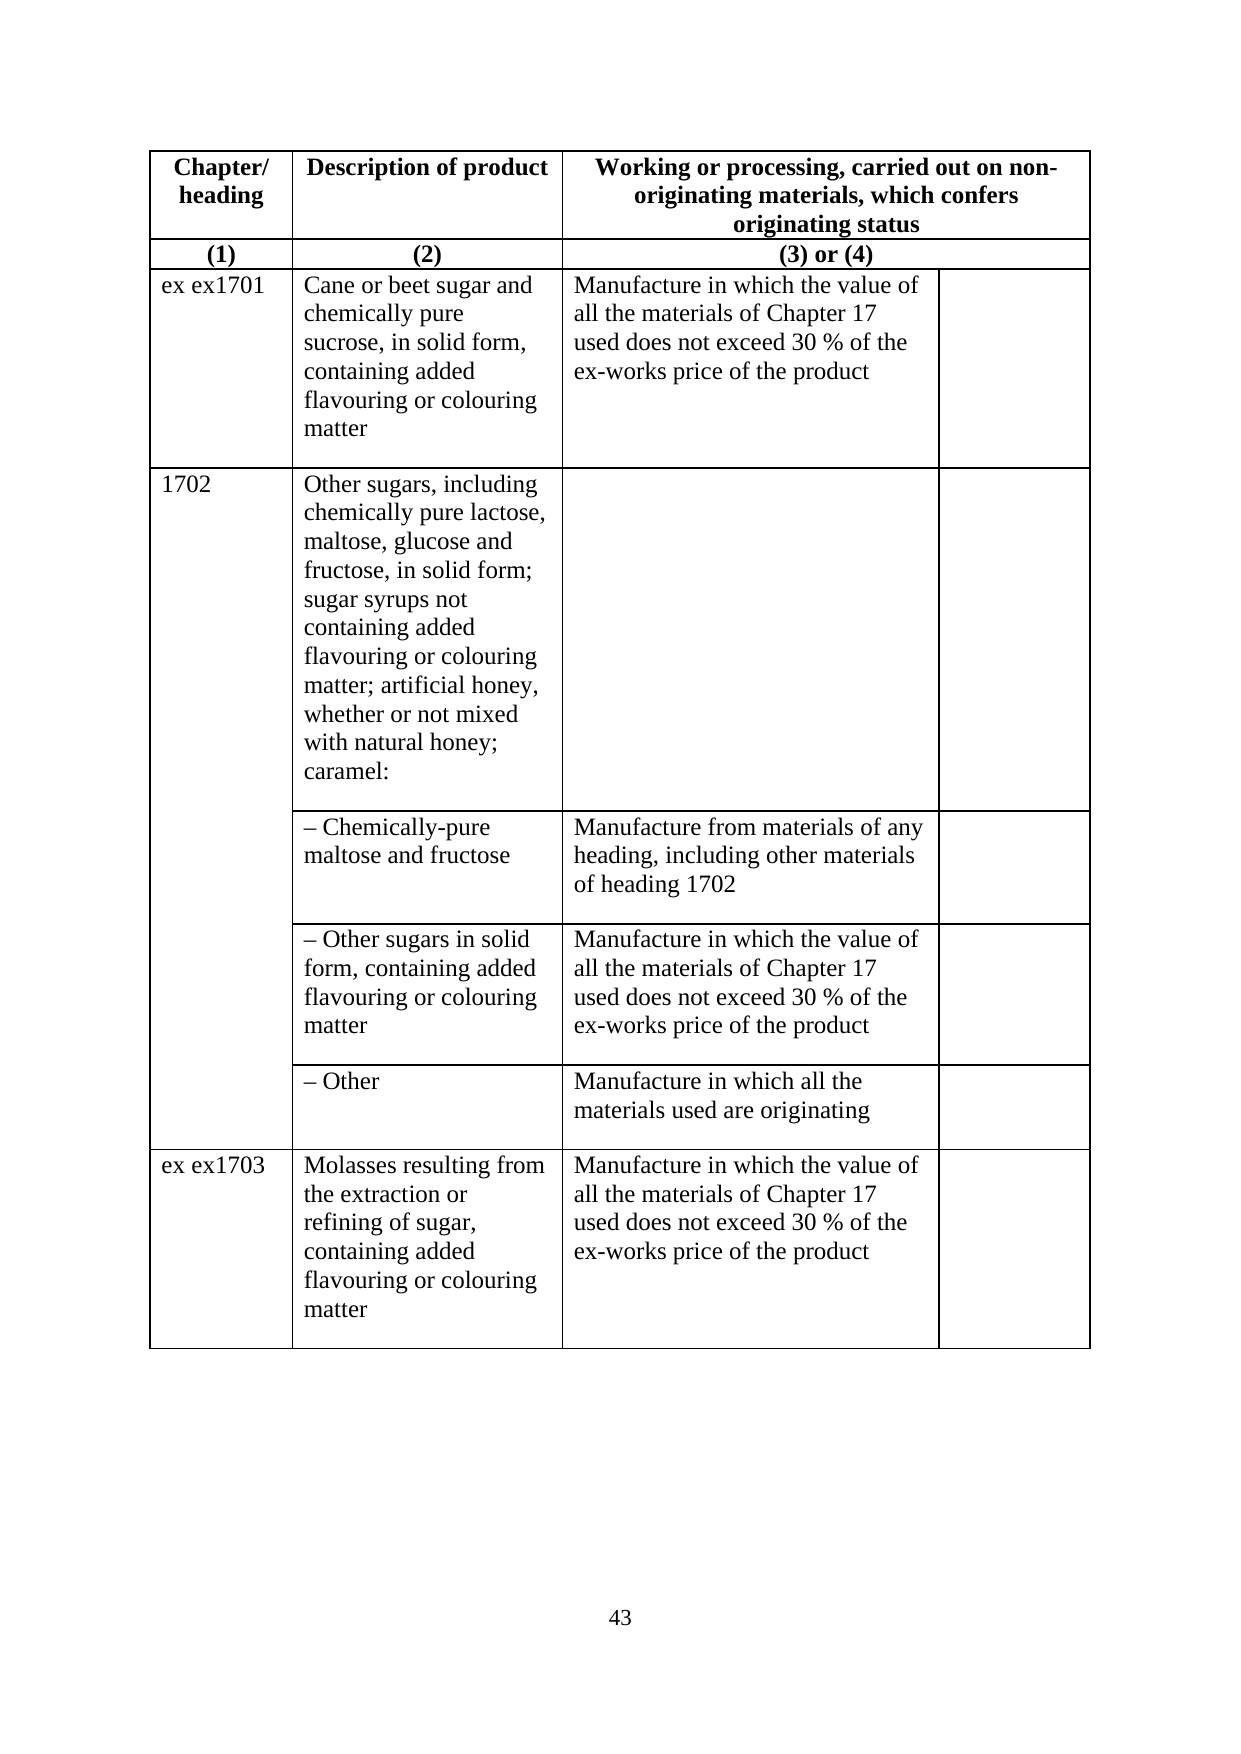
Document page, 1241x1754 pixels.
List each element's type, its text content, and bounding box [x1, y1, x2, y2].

table_cell – Other sugars in solid form, containing added flavouring or colouring matter [293, 925, 562, 1064]
table_cell [940, 1066, 1089, 1148]
table_cell [940, 812, 1089, 923]
table_cell ex ex1703 [151, 1150, 292, 1347]
table_cell Manufacture in which the value of all the materials of Chapter 17 used does not exceed 30 % of the ex-works price of the product [563, 1150, 938, 1347]
table_cell [940, 1150, 1089, 1347]
table_header Working or processing, carried out on non-originating materials, which confers originating status [563, 152, 1089, 238]
table_cell [940, 469, 1089, 810]
table_cell [940, 925, 1089, 1064]
table_cell Manufacture in which the value of all the materials of Chapter 17 used does not exceed 30 % of the ex-works price of the product [563, 925, 938, 1064]
table_cell [151, 1064, 292, 1148]
table_cell [151, 810, 292, 923]
table_cell – Other [293, 1066, 562, 1148]
table_cell Manufacture from materials of any heading, including other materials of heading 1702 [563, 812, 938, 923]
table_header Chapter/ heading [151, 152, 292, 238]
table_cell (1) [151, 240, 292, 268]
table_cell [563, 469, 938, 810]
table_cell Manufacture in which the value of all the materials of Chapter 17 used does not exceed 30 % of the ex-works price of the product [563, 270, 938, 467]
table_cell [940, 270, 1089, 467]
table_cell Other sugars, including chemically pure lactose, maltose, glucose and fructose, in solid form; sugar syrups not containing added flavouring or colouring matter; artificial honey, whether or not mixed with natural honey; caramel: [293, 469, 562, 810]
table_cell [151, 923, 292, 1064]
table_cell Cane or beet sugar and chemically pure sucrose, in solid form, containing added flavouring or colouring matter [293, 270, 562, 467]
table_cell ex ex1701 [151, 270, 292, 467]
table_header Description of product [293, 152, 562, 238]
table_cell (3) or (4) [563, 240, 1089, 268]
table_cell (2) [293, 240, 562, 268]
table_cell Manufacture in which all the materials used are originating [563, 1066, 938, 1148]
table_cell 1702 [151, 469, 292, 810]
table_cell – Chemically-pure maltose and fructose [293, 812, 562, 923]
table_cell Molasses resulting from the extraction or refining of sugar, containing added flavouring or colouring matter [293, 1150, 562, 1347]
